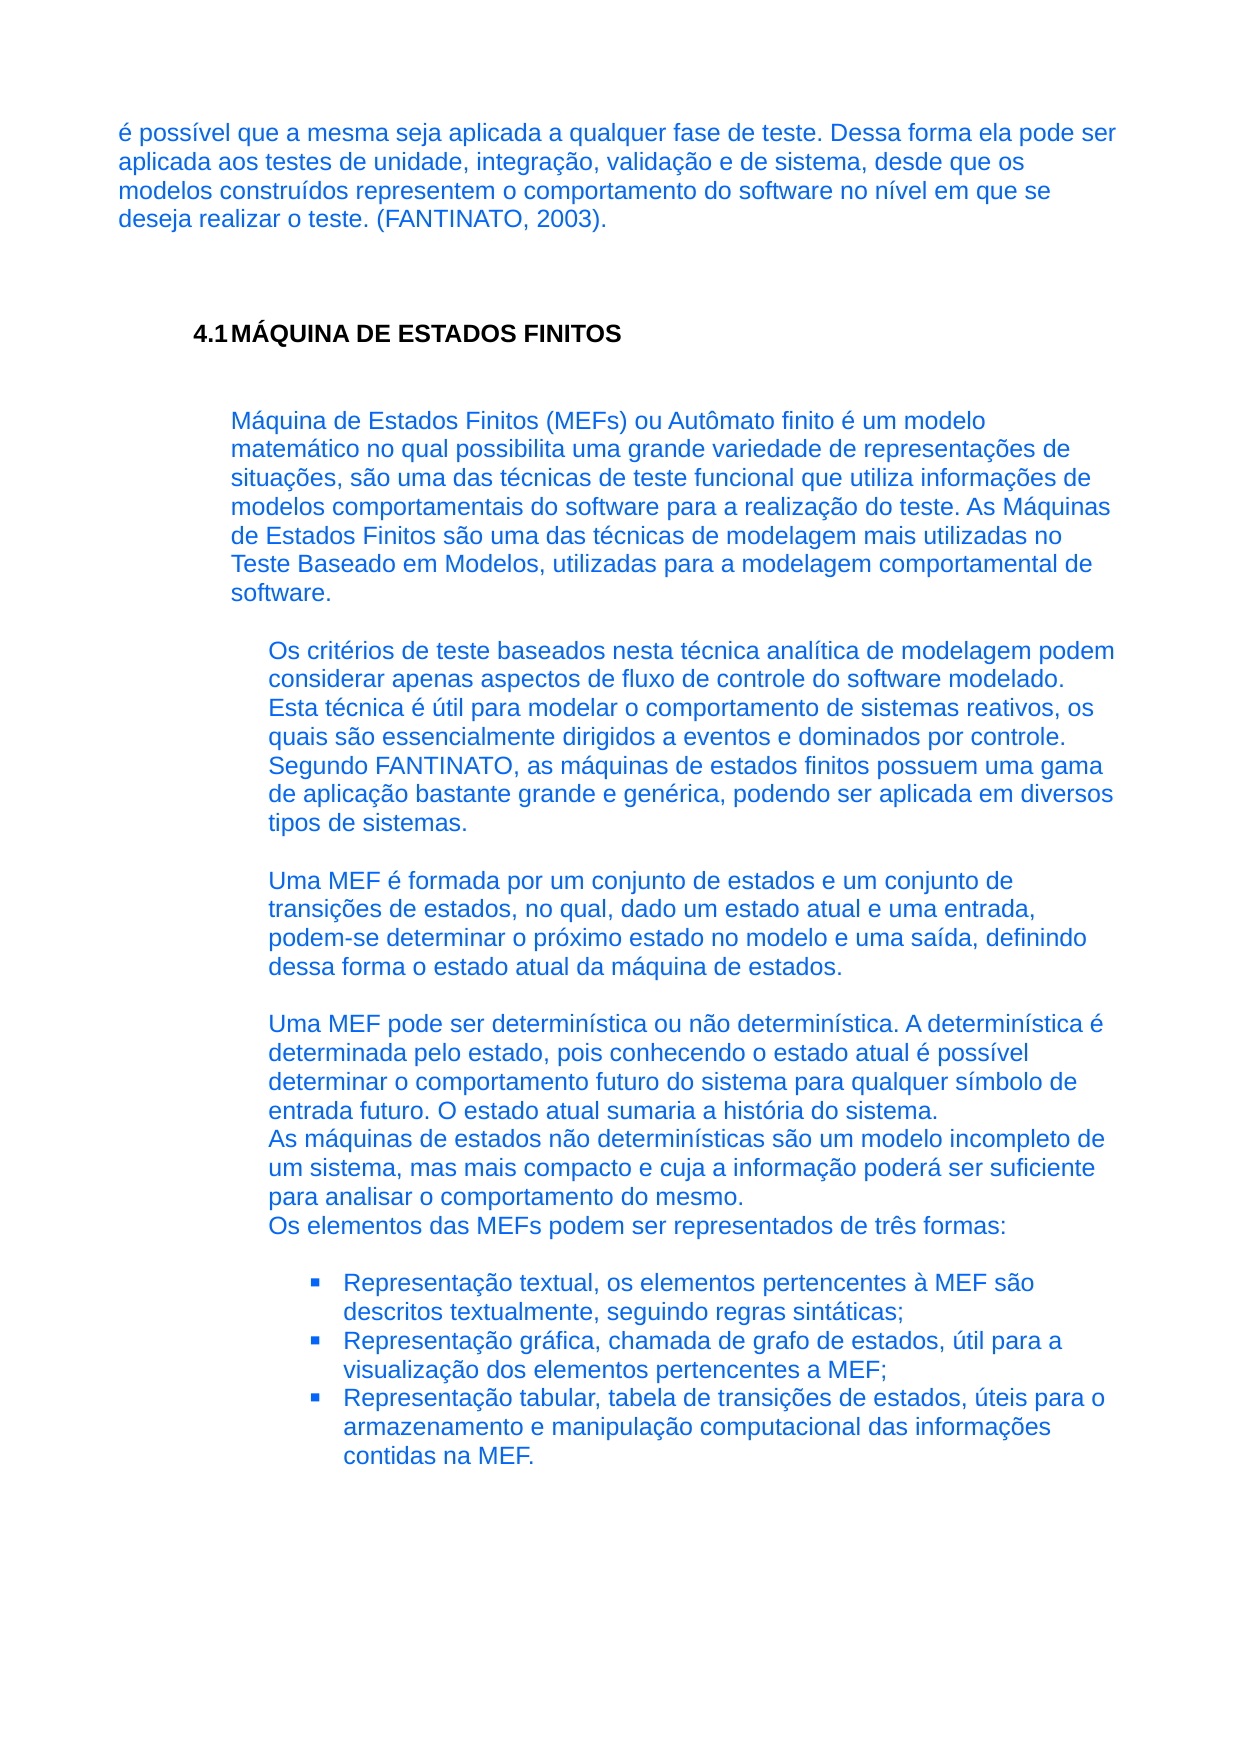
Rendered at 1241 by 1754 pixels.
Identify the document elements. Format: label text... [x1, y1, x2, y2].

text é possível que a mesma seja aplicada a qualquer fase de teste. Dessa forma ela pode ser aplicada aos testes de unidade, integração, validação e de sistema, desde que os modelos construídos representem o comportamento do software no nível em que se deseja realizar o teste. (FANTINATO, 2003). [118, 118, 1122, 233]
list MÁQUINA DE ESTADOS FINITOS [193, 319, 1122, 348]
list Representação tabular, tabela de transições de estados, úteis para o armazenamento e manipulação computacional das informações contidas na MEF. [306, 1383, 1122, 1470]
list As máquinas de estados não determinísticas são um modelo incompleto de um sistema, mas mais compacto e cuja a informação poderá ser suficiente para analisar o comportamento do mesmo. [231, 1124, 1122, 1211]
list Segundo FANTINATO, as máquinas de estados finitos possuem uma gama de aplicação bastante grande e genérica, podendo ser aplicada em diversos tipos de sistemas. [231, 751, 1122, 837]
list Uma MEF pode ser determinística ou não determinística. A determinística é determinada pelo estado, pois conhecendo o estado atual é possível determinar o comportamento futuro do sistema para qualquer símbolo de entrada futuro. O estado atual sumaria a história do sistema. [231, 1009, 1122, 1124]
list Uma MEF é formada por um conjunto de estados e um conjunto de transições de estados, no qual, dado um estado atual e uma entrada, podem-se determinar o próximo estado no modelo e uma saída, definindo dessa forma o estado atual da máquina de estados. [231, 866, 1122, 981]
list Máquina de Estados Finitos (MEFs) ou Autômato finito é um modelo matemático no qual possibilita uma grande variedade de representações de situações, são uma das técnicas de teste funcional que utiliza informações de modelos comportamentais do software para a realização do teste. As Máquinas de Estados Finitos são uma das técnicas de modelagem mais utilizadas no Teste Baseado em Modelos, utilizadas para a modelagem comportamental de software. [193, 406, 1122, 607]
list Os elementos das MEFs podem ser representados de três formas: [231, 1211, 1122, 1239]
list Esta técnica é útil para modelar o comportamento de sistemas reativos, os quais são essencialmente dirigidos a eventos e dominados por controle. [231, 693, 1122, 751]
list Os critérios de teste baseados nesta técnica analítica de modelagem podem considerar apenas aspectos de fluxo de controle do software modelado. [231, 636, 1122, 693]
list Representação gráfica, chamada de grafo de estados, útil para a visualização dos elementos pertencentes a MEF; [306, 1326, 1122, 1383]
list Representação textual, os elementos pertencentes à MEF são descritos textualmente, seguindo regras sintáticas; [306, 1268, 1122, 1326]
